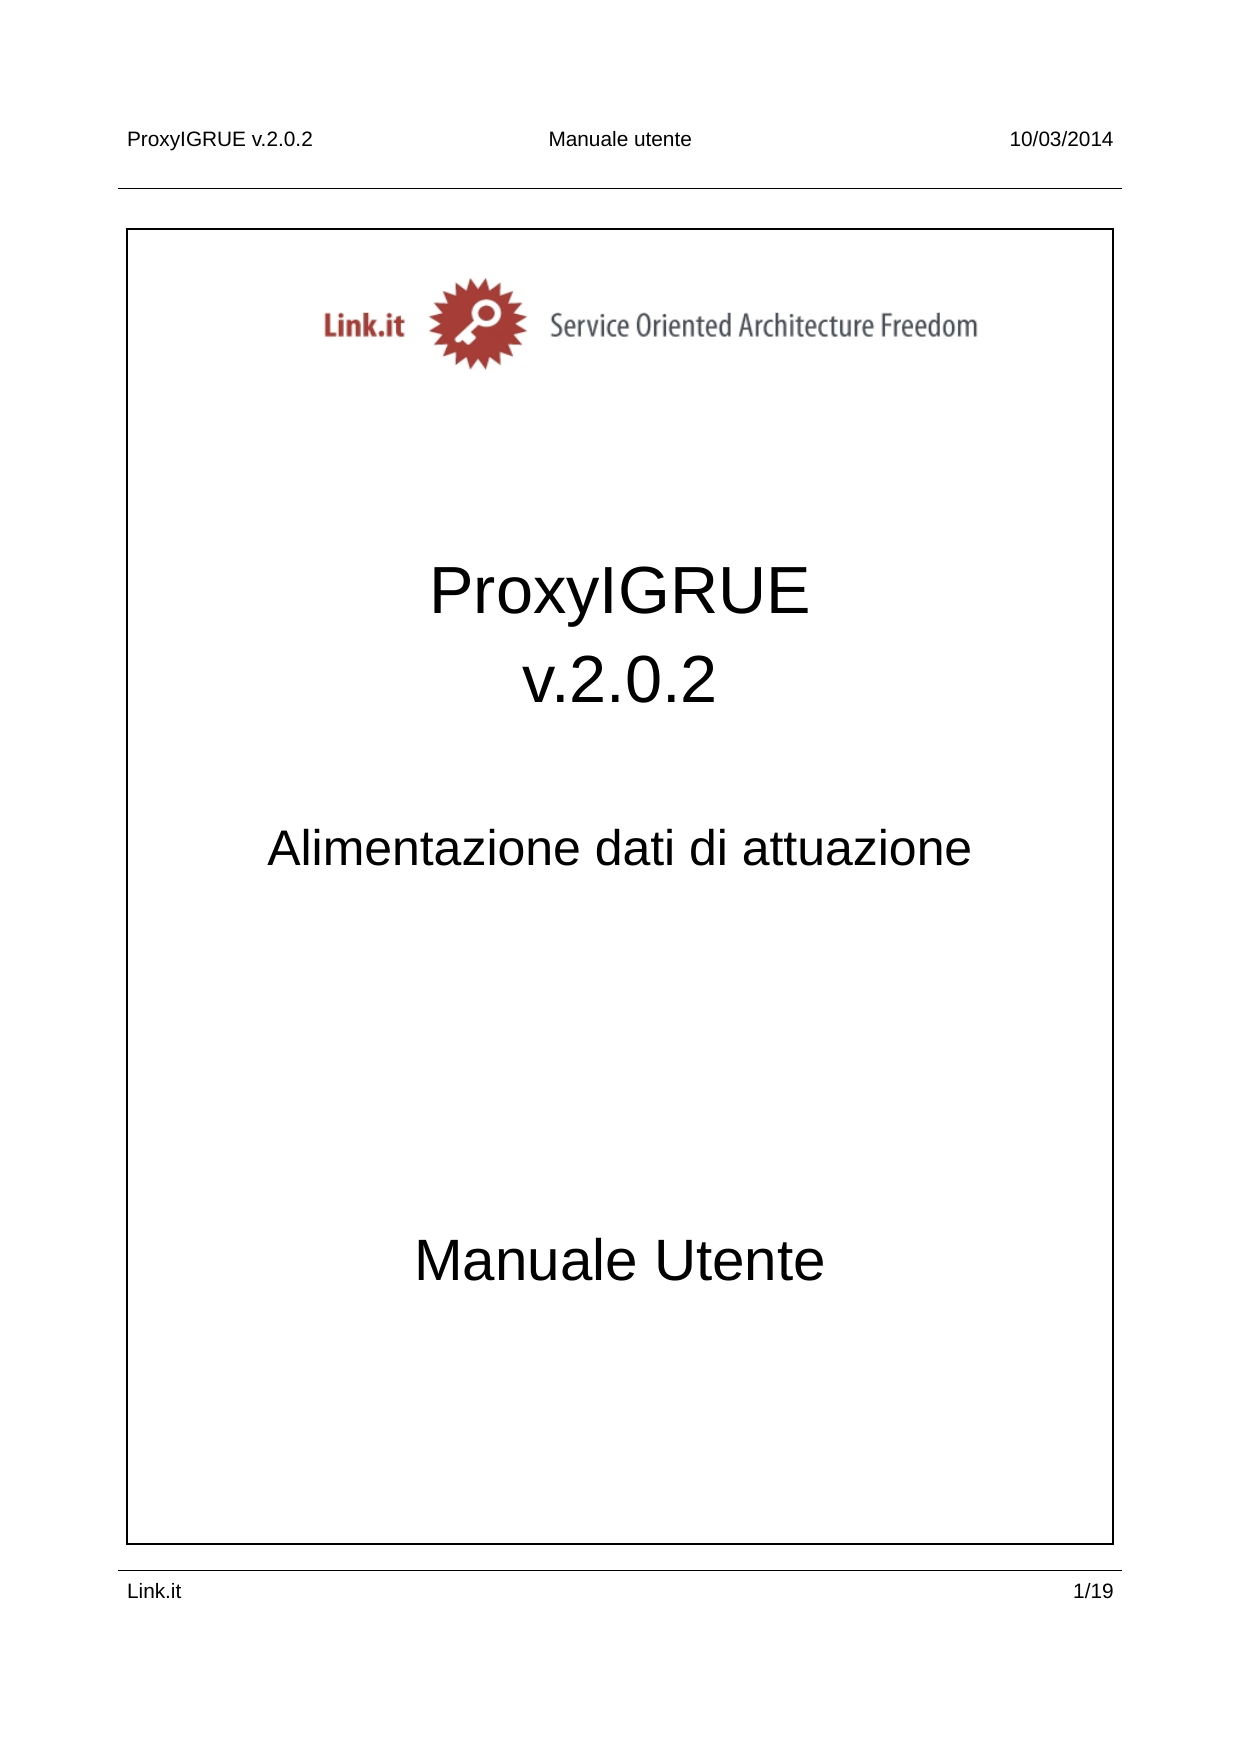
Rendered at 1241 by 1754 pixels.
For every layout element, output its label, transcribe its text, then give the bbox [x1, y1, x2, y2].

picture [294, 263, 1008, 390]
list Manuale Utente [137, 1226, 1103, 1293]
list v.2.0.2 [137, 640, 1103, 717]
list ProxyIGRUE [137, 551, 1103, 628]
list Alimentazione dati di attuazione [137, 818, 1103, 876]
